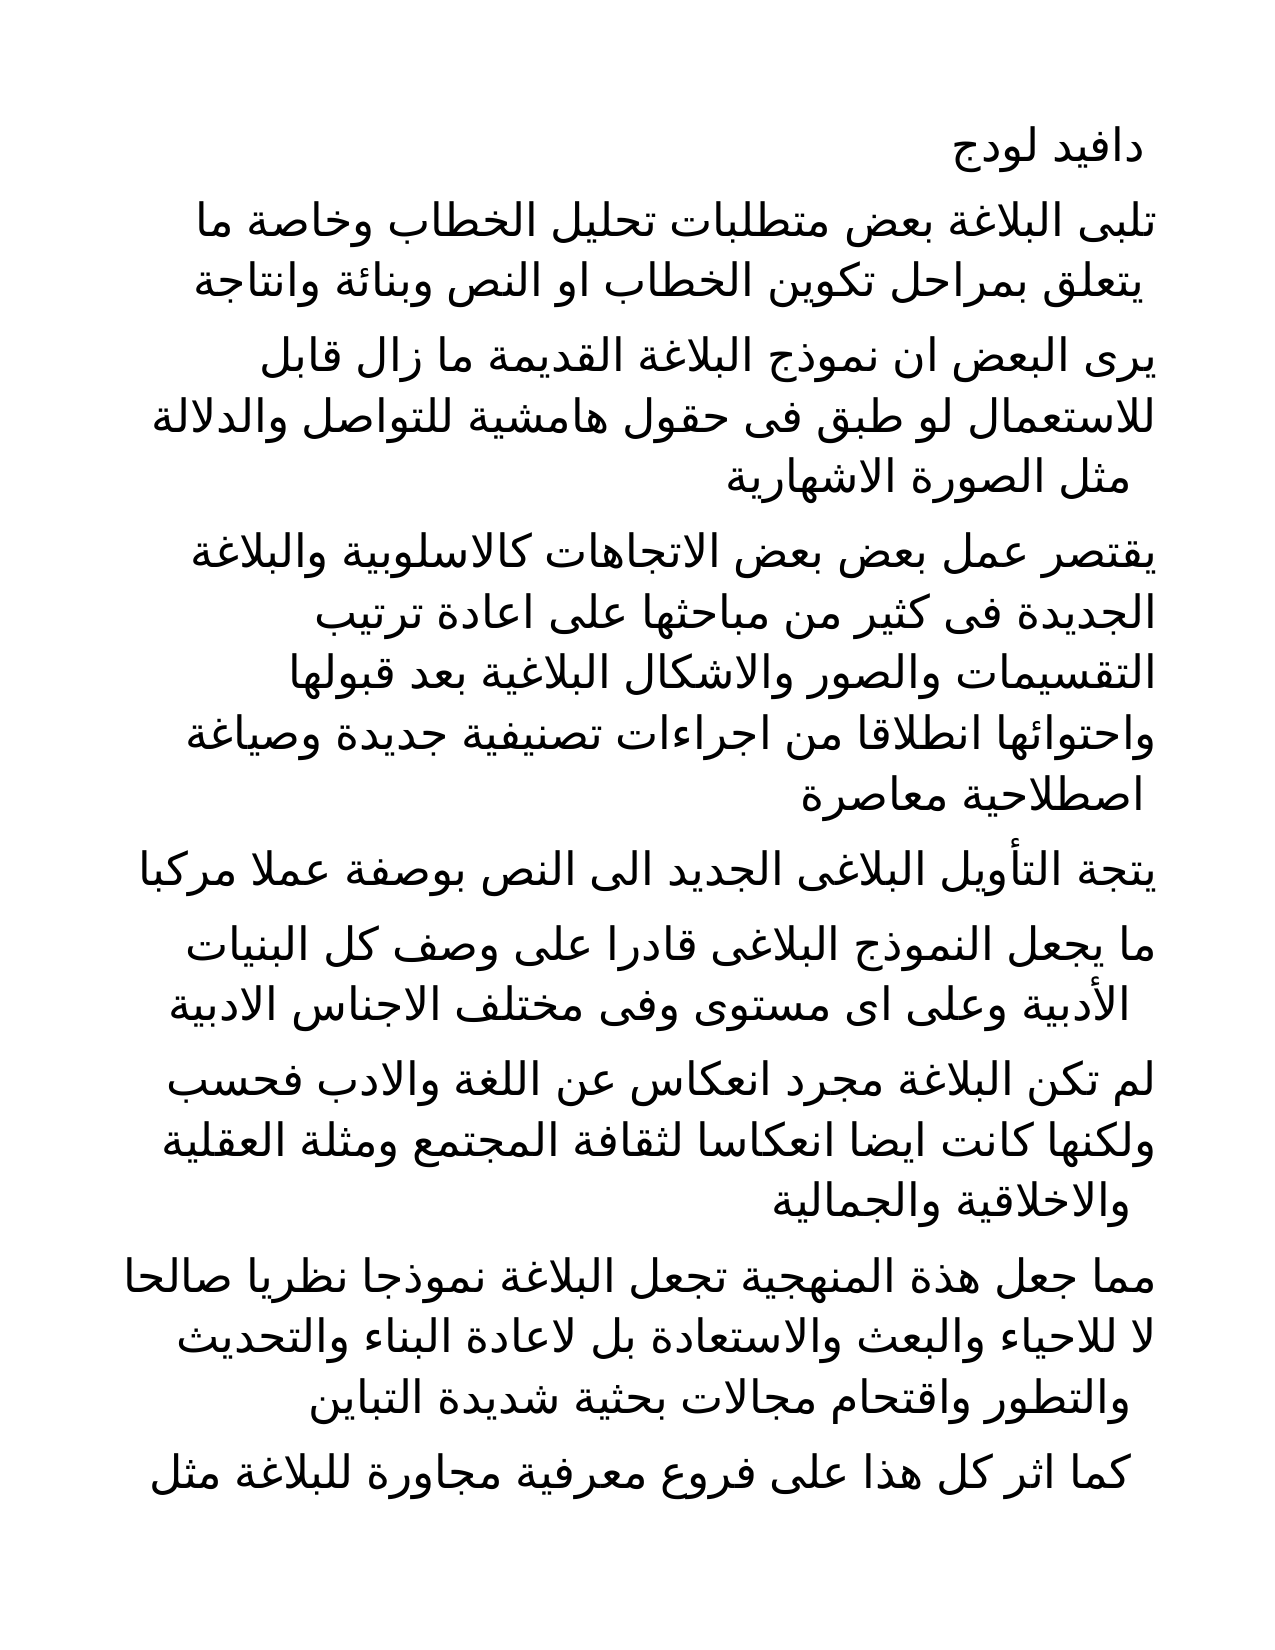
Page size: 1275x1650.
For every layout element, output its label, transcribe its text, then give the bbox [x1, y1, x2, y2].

text يتجة التأويل البلاغى الجديد الى النص بوصفة عملا مركبا [118, 842, 1157, 895]
text دافيد لودج [118, 118, 1157, 171]
text ما يجعل النموذج البلاغى قادرا على وصف كل البنيات الأدبية وعلى اى مستوى وفى مختلف الاجناس الادبية [118, 917, 1157, 1031]
text لم تكن البلاغة مجرد انعكاس عن اللغة والادب فحسب ولكنها كانت ايضا انعكاسا لثقافة المجتمع ومثلة العقلية والاخلاقية والجمالية [118, 1053, 1157, 1227]
text تلبى البلاغة بعض متطلبات تحليل الخطاب وخاصة ما يتعلق بمراحل تكوين الخطاب او النص وبنائة وانتاجة [118, 193, 1157, 306]
text يرى البعض ان نموذج البلاغة القديمة ما زال قابل للاستعمال لو طبق فى حقول هامشية للتواصل والدلالة مثل الصورة الاشهارية [118, 329, 1157, 503]
text مما جعل هذة المنهجية تجعل البلاغة نموذجا نظريا صالحا لا للاحياء والبعث والاستعادة بل لاعادة البناء والتحديث والتطور واقتحام مجالات بحثية شديدة التباين [118, 1249, 1157, 1423]
text يقتصر عمل بعض بعض الاتجاهات كالاسلوبية والبلاغة الجديدة فى كثير من مباحثها على اعادة ترتيب التقسيمات والصور والاشكال البلاغية بعد قبولها واحتوائها انطلاقا من اجراءات تصنيفية جديدة وصياغة اصطلاحية معاصرة [118, 525, 1157, 820]
text كما اثر كل هذا على فروع معرفية مجاورة للبلاغة مثل [118, 1445, 1157, 1498]
